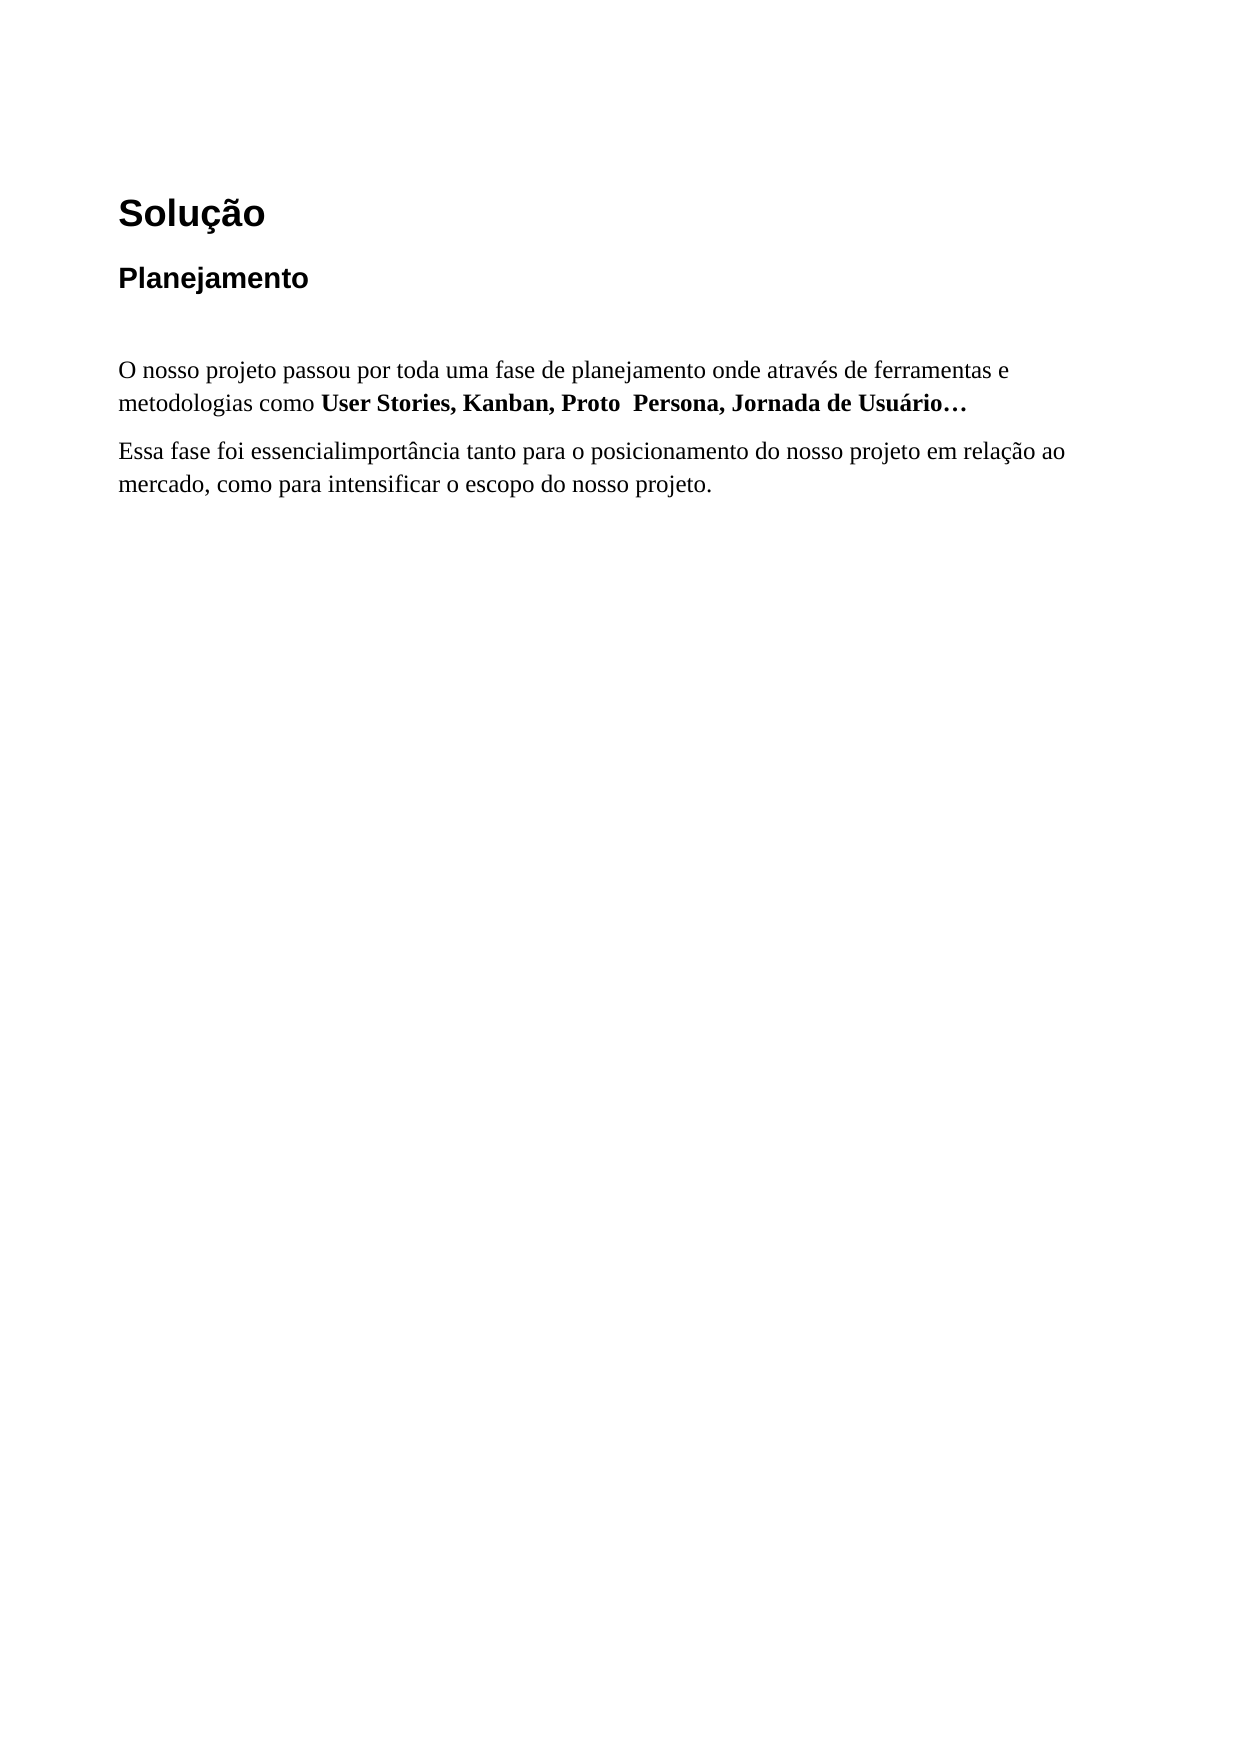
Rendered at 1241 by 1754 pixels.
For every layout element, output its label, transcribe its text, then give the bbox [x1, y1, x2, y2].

subtitle Solução [118, 191, 1122, 234]
text Essa fase foi essencialimportância tanto para o posicionamento do nosso projeto em relação ao mercado, como para intensificar o escopo do nosso projeto. [118, 436, 1122, 498]
text O nosso projeto passou por toda uma fase de planejamento onde através de ferramentas e metodologias como User Stories, Kanban, Proto Persona, Jornada de Usuário… [118, 355, 1122, 417]
subtitle Planejamento [118, 261, 1122, 295]
